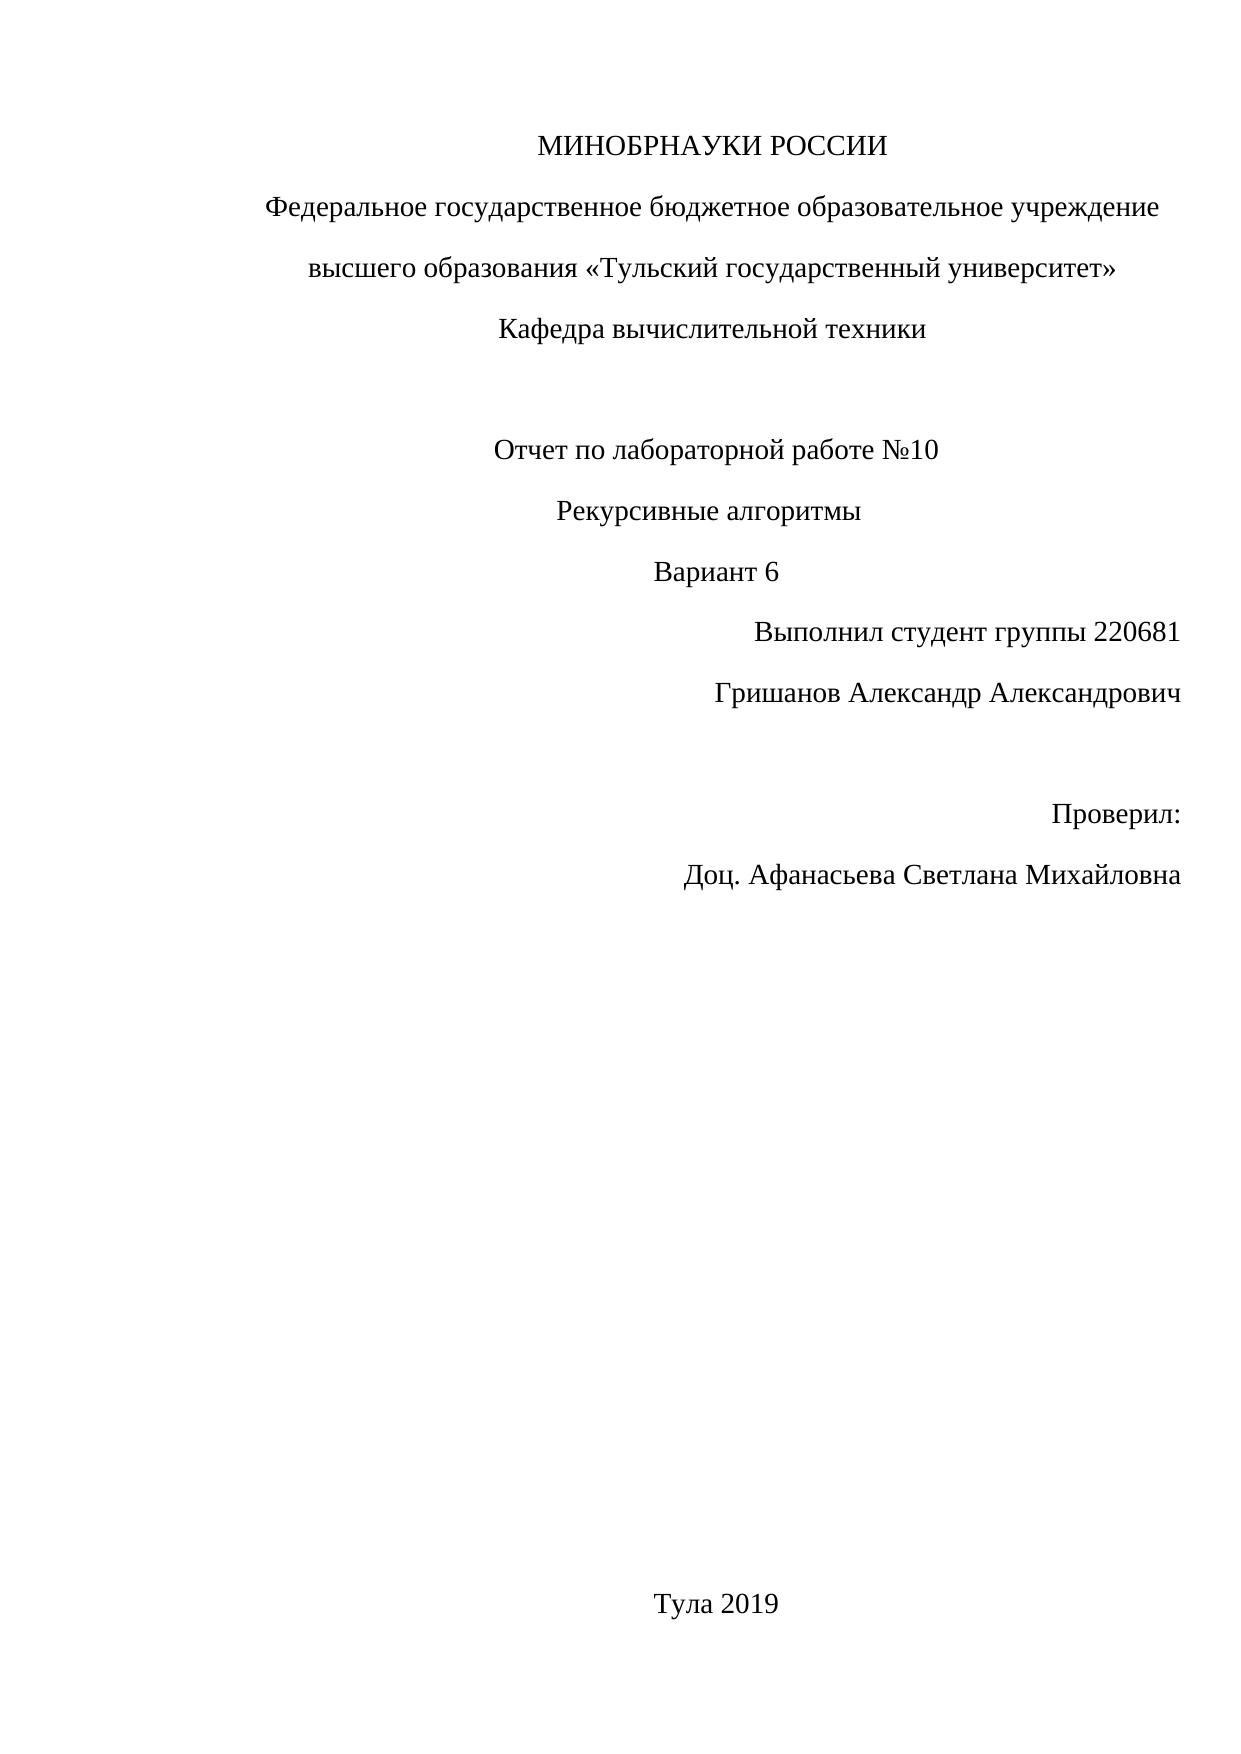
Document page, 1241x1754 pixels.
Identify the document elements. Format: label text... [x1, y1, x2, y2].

text высшего образования «Тульский государственный университет» [251, 250, 1181, 283]
text Доц. Афанасьева Светлана Михайловна [251, 857, 1181, 891]
text МИНОБРНАУКИ РОССИИ [251, 128, 1181, 162]
text Кафедра вычислительной техники [251, 311, 1181, 344]
text Отчет по лабораторной работе №10 [251, 432, 1181, 466]
text Проверил: [251, 797, 1181, 830]
text Федеральное государственное бюджетное образовательное учреждение [251, 189, 1181, 223]
text Вариант 6 [251, 554, 1181, 587]
text Рекурсивные алгоритмы [251, 493, 1181, 526]
text Выполнил студент группы 220681 [251, 614, 1181, 648]
text Гришанов Александр Александрович [251, 675, 1181, 709]
text Тула 2019 [251, 1586, 1181, 1619]
